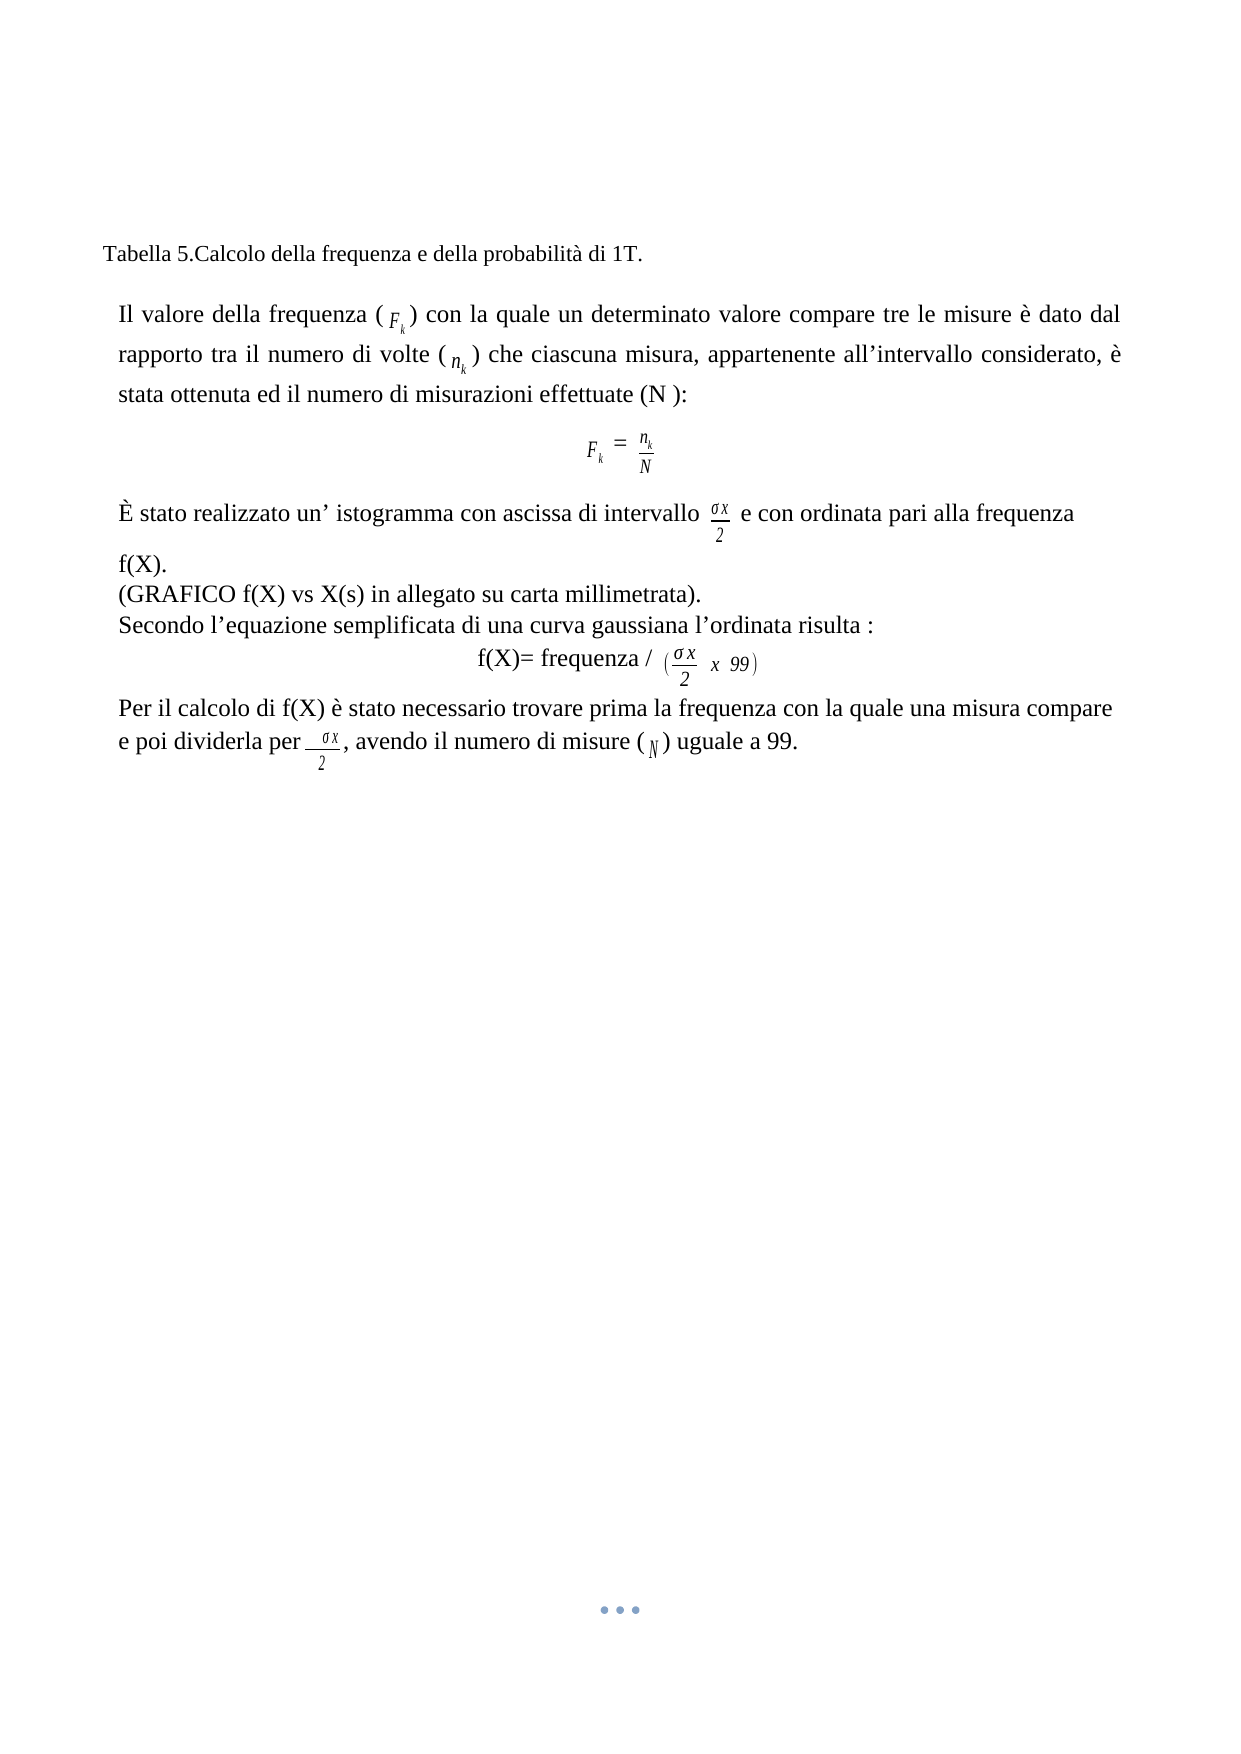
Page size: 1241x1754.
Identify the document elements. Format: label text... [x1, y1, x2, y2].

text È stato realizzato un’ istogramma con ascissa di intervallo e con ordinata pari alla frequenza f(X). [118, 496, 1122, 578]
text Secondo l’equazione semplificata di una curva gaussiana l’ordinata risulta : [118, 610, 1122, 639]
text Il valore della frequenza () con la quale un determinato valore compare tre le misure è dato dal rapporto tra il numero di volte () che ciascuna misura, appartenente all’intervallo considerato, è stata ottenuta ed il numero di misurazioni effettuate (N ): [118, 299, 1122, 408]
text = [118, 426, 1122, 477]
text Per il calcolo di f(X) è stato necessario trovare prima la frequenza con la quale una misura compare e poi dividerla per, avendo il numero di misure () uguale a 99. [118, 693, 1122, 776]
text (GRAFICO f(X) vs X(s) in allegato su carta millimetrata). [118, 579, 1122, 608]
text Tabella 5.Calcolo della frequenza e della probabilità di 1T. [103, 239, 644, 266]
text f(X)= frequenza / [118, 640, 1122, 692]
